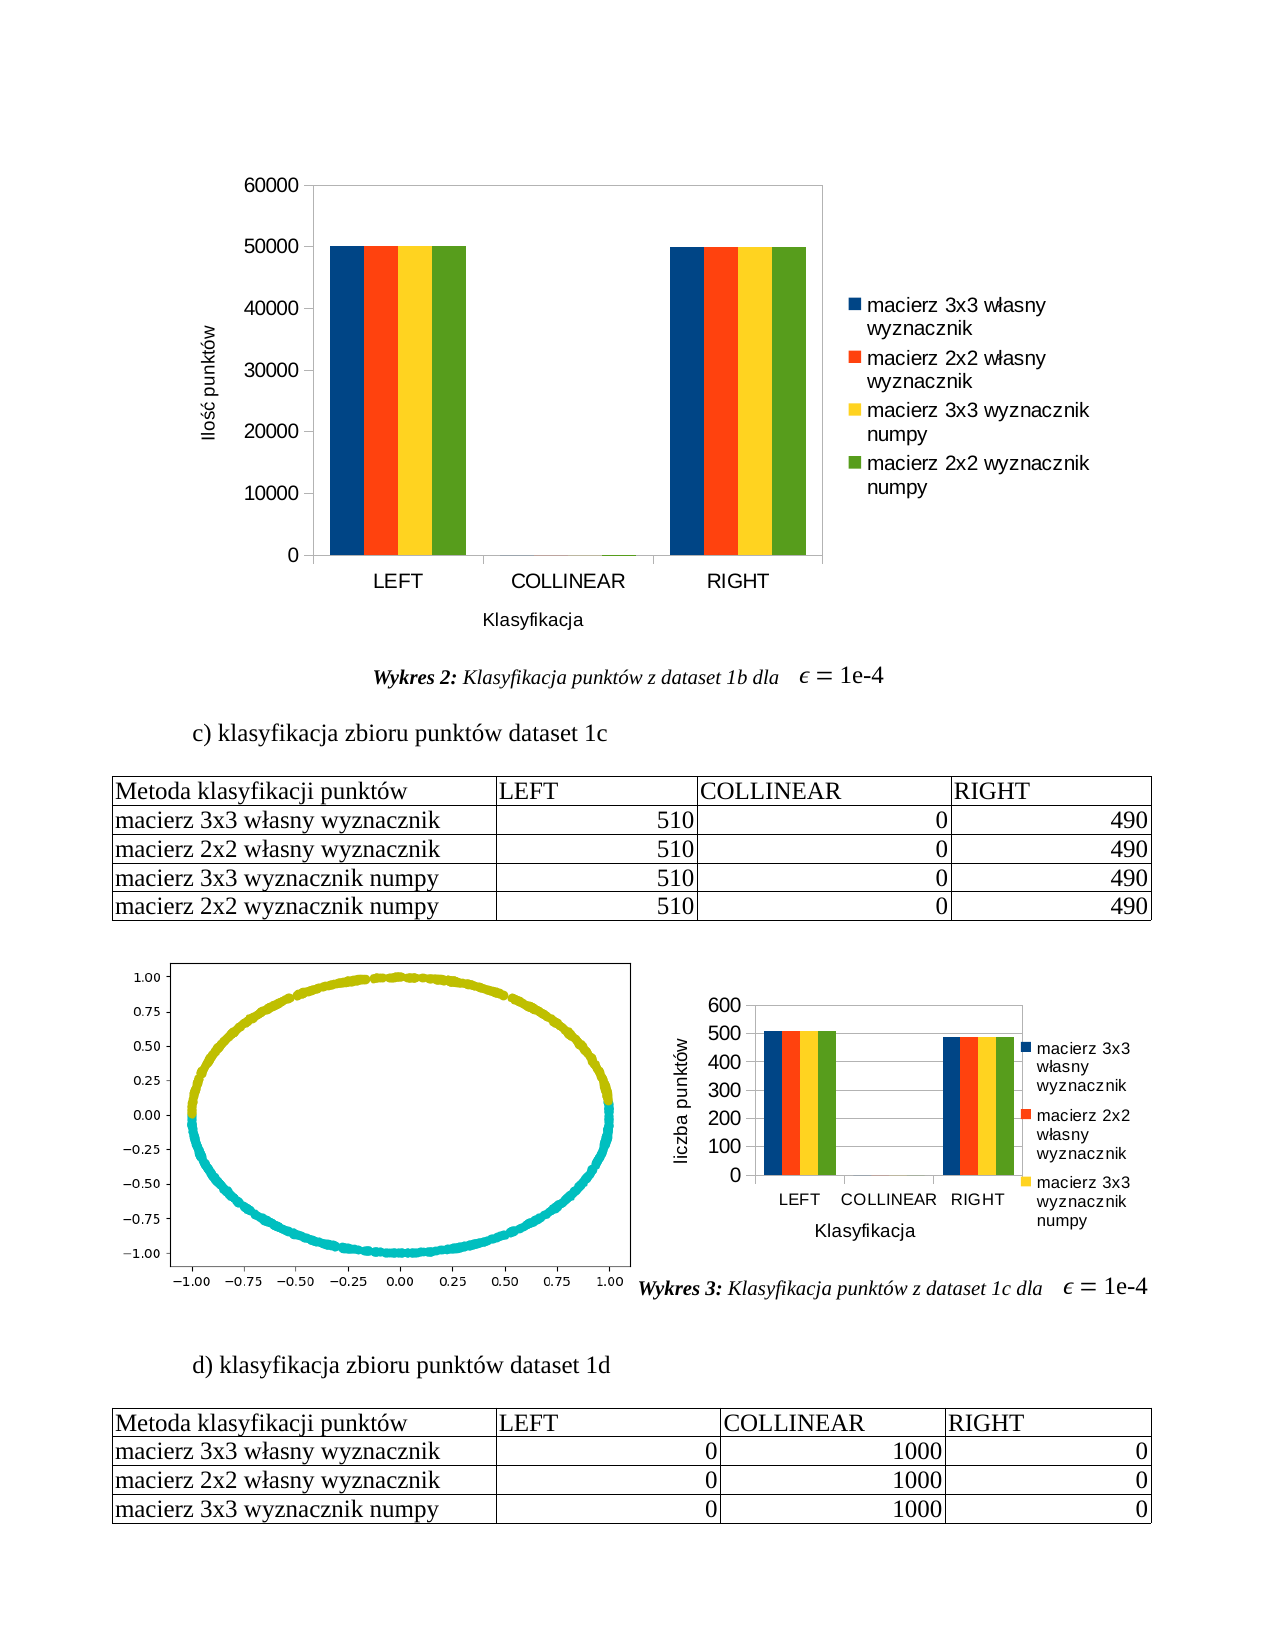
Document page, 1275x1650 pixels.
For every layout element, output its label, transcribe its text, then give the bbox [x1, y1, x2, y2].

table_cell 0 [946, 1437, 1151, 1465]
table_cell macierz 3x3 własny wyznacznik [113, 806, 496, 834]
table_cell 0 [497, 1437, 720, 1465]
table_header [118, 1293, 637, 1321]
table_cell 0 [698, 835, 951, 862]
table_header COLLINEAR [698, 777, 951, 805]
table_header RIGHT [952, 777, 1151, 805]
table_cell 1000 [721, 1466, 945, 1494]
table_cell macierz 3x3 własny wyznacznik [113, 1437, 496, 1465]
table_cell 0 [946, 1495, 1151, 1523]
table_cell 1000 [721, 1495, 945, 1523]
table_cell 510 [497, 864, 697, 891]
table_cell [118, 118, 1157, 690]
table_cell macierz 2x2 własny wyznacznik [113, 1466, 496, 1494]
text d) klasyfikacja zbioru punktów dataset 1d [118, 1350, 1157, 1379]
text c) klasyfikacja zbioru punktów dataset 1c [118, 718, 1157, 747]
table_cell macierz 3x3 wyznacznik numpy [113, 864, 496, 891]
table_header COLLINEAR [721, 1409, 945, 1436]
table_cell 0 [497, 1495, 720, 1523]
table_cell 1000 [721, 1437, 945, 1465]
table_header Metoda klasyfikacji punktów [113, 1409, 496, 1436]
table_header [638, 963, 1167, 975]
table_cell 490 [952, 835, 1151, 862]
table_cell macierz 2x2 własny wyznacznik [113, 835, 496, 862]
table_cell 510 [497, 806, 697, 834]
table_header [638, 1300, 1157, 1321]
table_cell 0 [698, 892, 951, 920]
table_cell macierz 2x2 wyznacznik numpy [113, 892, 496, 920]
table_cell macierz 3x3 wyznacznik numpy [113, 1495, 496, 1523]
table_cell 490 [952, 806, 1151, 834]
table_header RIGHT [946, 1409, 1151, 1436]
table_cell 0 [698, 806, 951, 834]
table_cell 0 [698, 864, 951, 891]
picture [118, 949, 638, 1293]
table_header [638, 949, 1157, 963]
table_cell 0 [946, 1466, 1151, 1494]
table_cell 0 [497, 1466, 720, 1494]
table_header LEFT [497, 777, 697, 805]
table_header LEFT [497, 1409, 720, 1436]
table_cell 510 [497, 892, 697, 920]
table_cell 510 [497, 835, 697, 862]
table_cell 490 [952, 864, 1151, 891]
table_cell 490 [952, 892, 1151, 920]
table_header Metoda klasyfikacji punktów [113, 777, 496, 805]
table_header [638, 1273, 1167, 1300]
